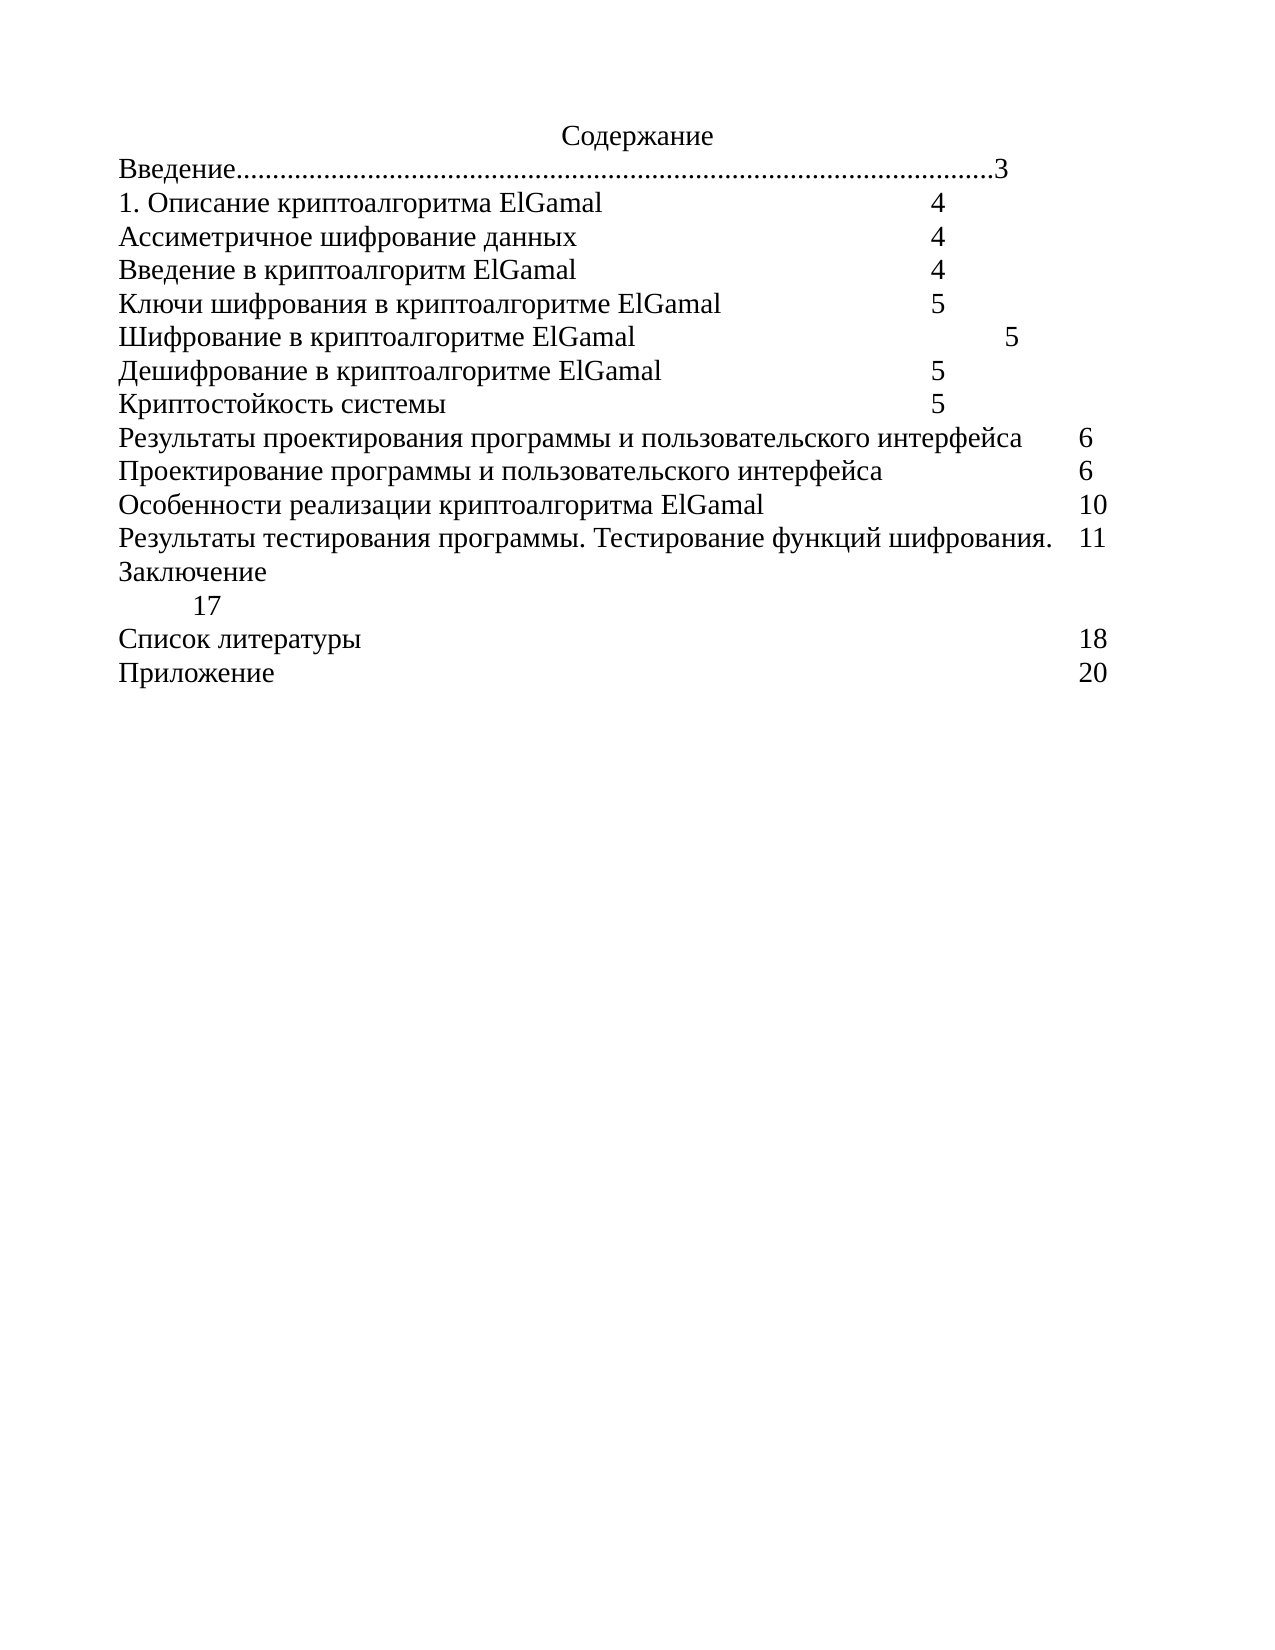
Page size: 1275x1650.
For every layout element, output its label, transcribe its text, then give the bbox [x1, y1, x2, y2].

text Особенности реализации криптоалгоритма ElGamal 10 [118, 487, 1157, 521]
text Результаты тестирования программы. Тестирование функций шифрования. 11 [118, 521, 1157, 554]
text Заключение 17 [118, 554, 1157, 621]
text Введение в криптоалгоритм ElGamal 4 [118, 252, 1157, 286]
text Приложение 20 [118, 655, 1157, 688]
text Проектирование программы и пользовательского интерфейса 6 [118, 453, 1157, 487]
text Содержание [118, 118, 1157, 152]
text Результаты проектирования программы и пользовательского интерфейса 6 [118, 420, 1157, 453]
text Криптостойкость системы 5 [118, 386, 1157, 420]
text Список литературы 18 [118, 621, 1157, 655]
text Ключи шифрования в криптоалгоритме ElGamal 5 [118, 286, 1157, 319]
text Шифрование в криптоалгоритме ElGamal 5 [118, 319, 1157, 353]
text 1. Описание криптоалгоритма ElGamal 4 [118, 185, 1157, 219]
text Ассиметричное шифрование данных 4 [118, 219, 1157, 252]
text Дешифрование в криптоалгоритме ElGamal 5 [118, 353, 1157, 386]
text Введение........................................................................................................3 [118, 152, 1157, 185]
